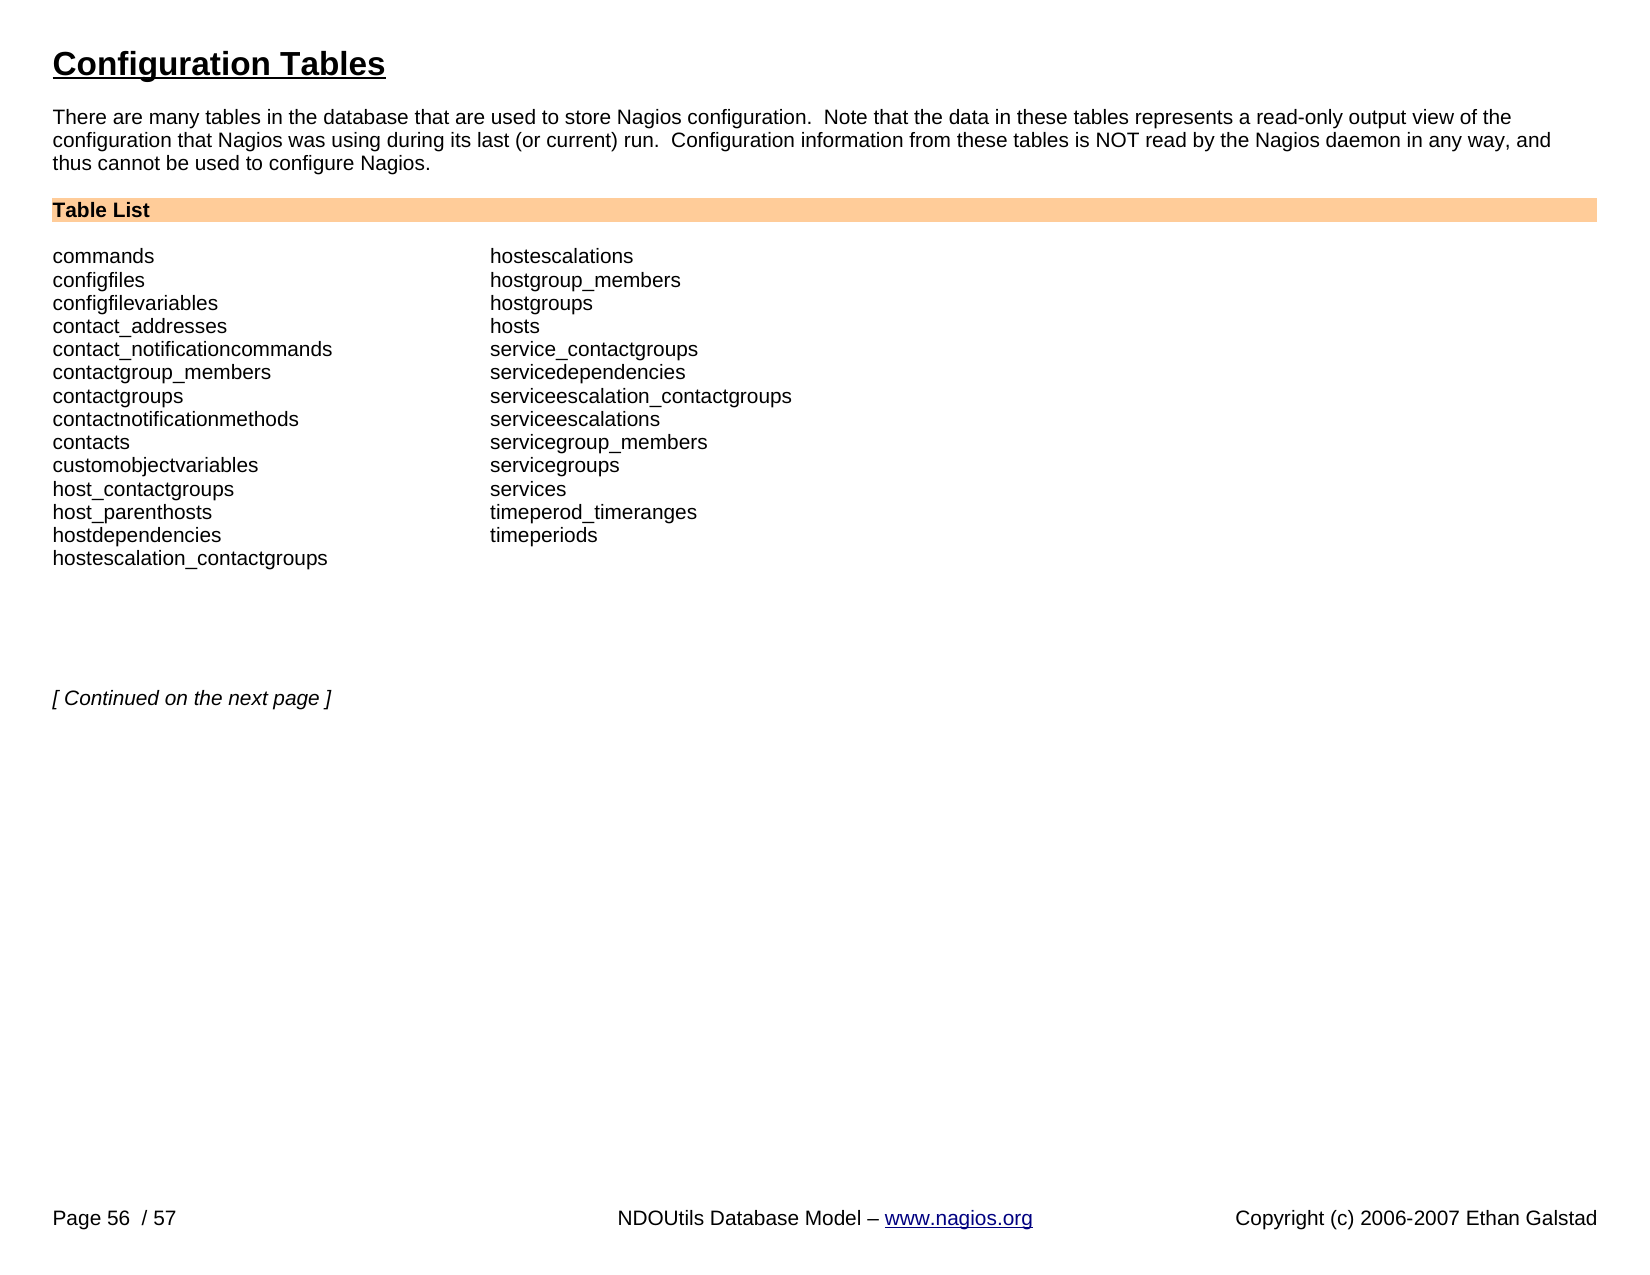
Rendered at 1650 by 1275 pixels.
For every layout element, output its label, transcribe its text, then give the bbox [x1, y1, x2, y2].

text timeperod_timeranges [490, 500, 1597, 524]
text hostescalation_contactgroups [52, 547, 490, 570]
text serviceescalations [490, 407, 1597, 431]
text contactgroup_members [52, 361, 490, 384]
text configfilevariables [52, 291, 490, 314]
text serviceescalation_contactgroups [490, 384, 1597, 407]
text Configuration Tables [52, 45, 1597, 82]
text contactgroups [52, 384, 490, 407]
text hostgroup_members [490, 268, 1597, 291]
text contactnotificationmethods [52, 407, 490, 431]
text service_contactgroups [490, 338, 1597, 361]
text hostescalations [490, 245, 1597, 268]
text servicegroups [490, 454, 1597, 477]
text There are many tables in the database that are used to store Nagios configuration. Note that the data in these tables represents a read-only output view of the configuration that Nagios was using during its last (or current) run. Configuration information from these tables is NOT read by the Nagios daemon in any way, and thus cannot be used to configure Nagios. [52, 106, 1597, 175]
text servicegroup_members [490, 431, 1597, 454]
text host_parenthosts [52, 500, 490, 524]
text commands [52, 245, 490, 268]
text host_contactgroups [52, 477, 490, 500]
text hosts [490, 314, 1597, 338]
text contacts [52, 431, 490, 454]
text contact_addresses [52, 314, 490, 338]
text configfiles [52, 268, 490, 291]
text hostdependencies [52, 524, 490, 547]
text Table List [52, 198, 1597, 222]
text contact_notificationcommands [52, 338, 490, 361]
text timeperiods [490, 524, 1597, 547]
text hostgroups [490, 291, 1597, 314]
text servicedependencies [490, 361, 1597, 384]
text services [490, 477, 1597, 500]
text [ Continued on the next page ] [52, 686, 1597, 709]
text customobjectvariables [52, 454, 490, 477]
